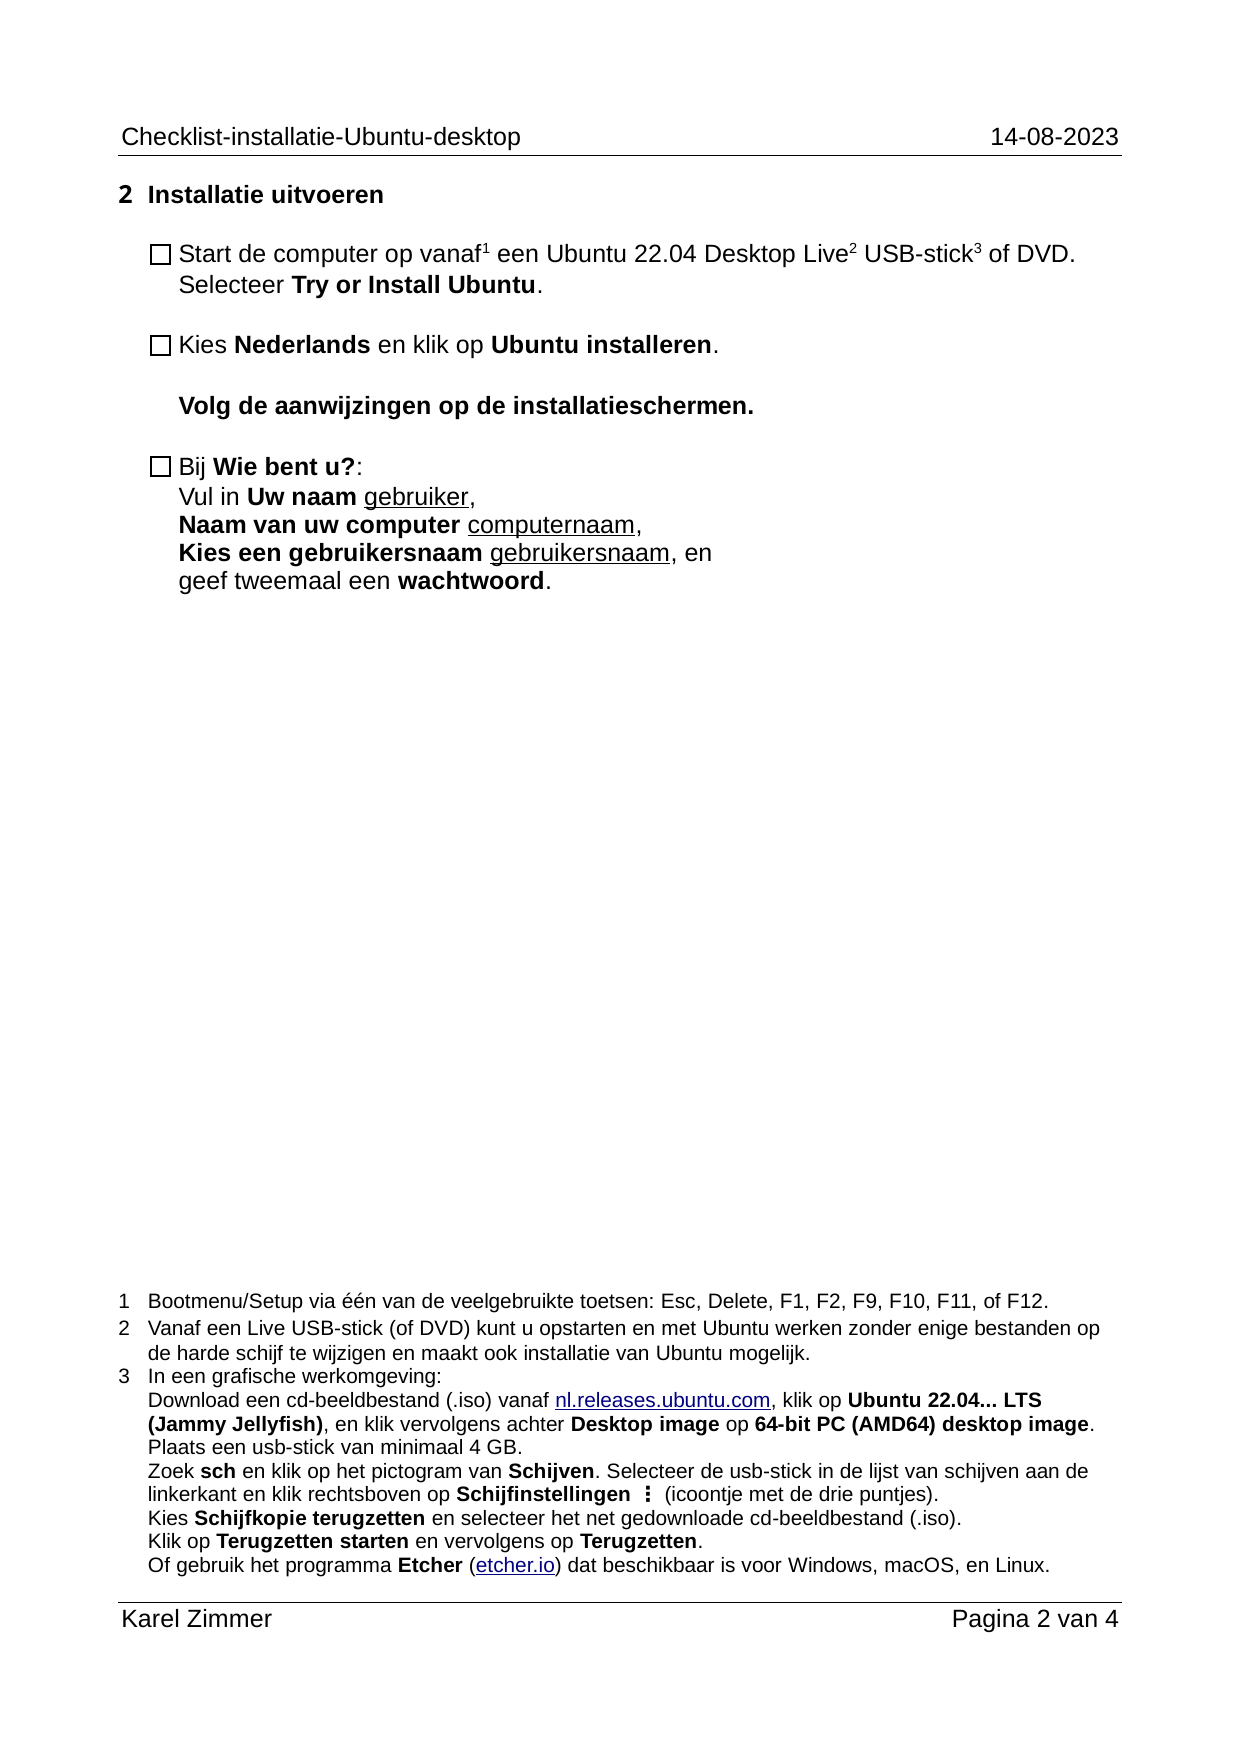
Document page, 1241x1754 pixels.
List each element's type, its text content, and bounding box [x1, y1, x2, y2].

table_cell [142, 391, 177, 421]
table_cell [142, 330, 177, 360]
table_cell [118, 482, 142, 596]
table_cell [142, 482, 177, 596]
table_cell [177, 421, 1122, 451]
table_cell [118, 330, 142, 360]
table_header [142, 239, 177, 269]
table_header Start de computer op vanaf een Ubuntu 22.04 Desktop Live USB-stick of DVD. [177, 239, 1122, 269]
table_cell Bij Wie bent u?: [177, 451, 1122, 482]
table_cell Volg de aanwijzingen op de installatieschermen. [177, 391, 1122, 421]
table_cell [118, 360, 142, 391]
table_cell [118, 451, 142, 482]
table_cell [177, 300, 1122, 330]
table_cell [118, 300, 142, 330]
table_cell [142, 300, 177, 330]
table_cell [118, 269, 142, 300]
list Installatie uitvoeren [118, 177, 1122, 211]
table_cell [118, 421, 142, 451]
table_cell [142, 451, 177, 482]
table_cell Selecteer Try or Install Ubuntu. [177, 269, 1122, 300]
table_cell [177, 360, 1122, 391]
table_cell [142, 421, 177, 451]
table_cell [118, 391, 142, 421]
table_cell [142, 360, 177, 391]
table_cell Vul in Uw naam gebruiker, Naam van uw computer computernaam, Kies een gebruikersnaam gebruikersnaam, en geef tweemaal een wachtwoord. [177, 482, 1122, 596]
table_header [118, 239, 142, 269]
table_cell [142, 269, 177, 300]
table_cell Kies Nederlands en klik op Ubuntu installeren. [177, 330, 1122, 360]
